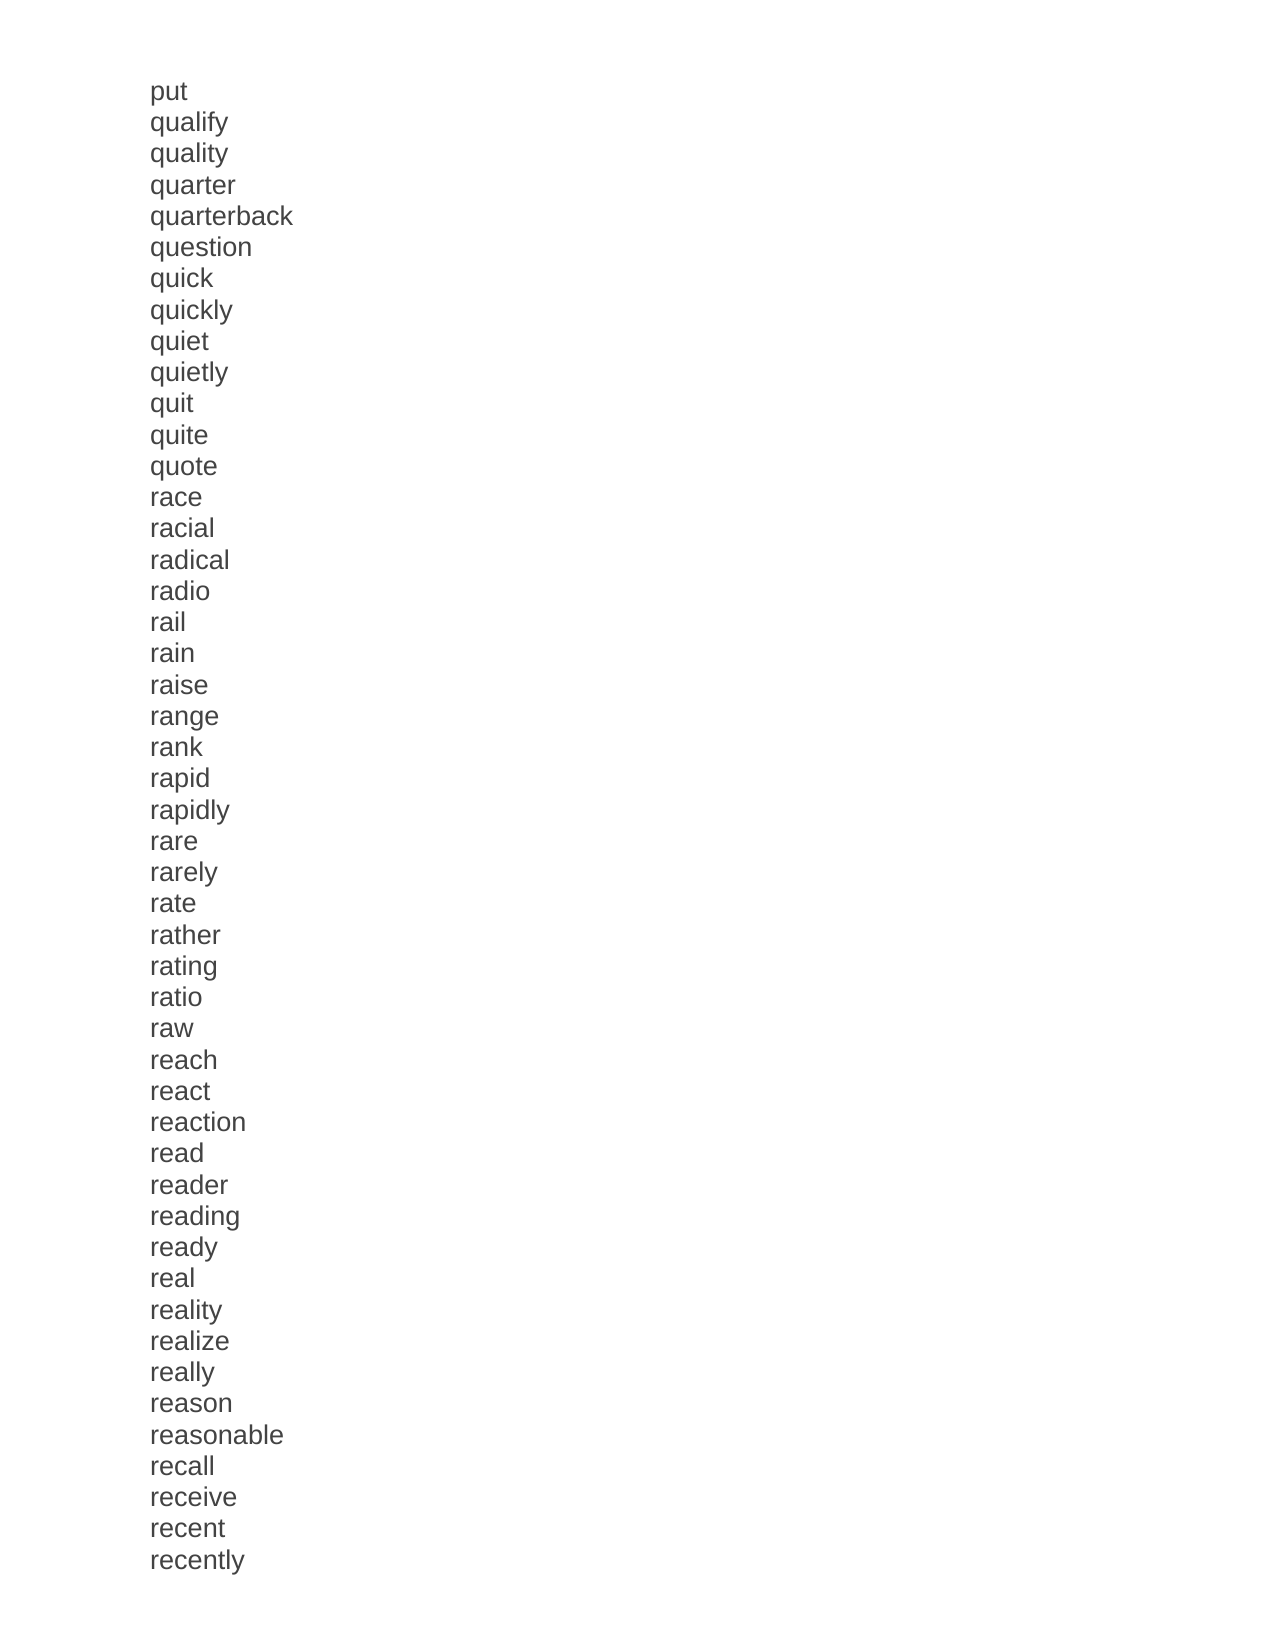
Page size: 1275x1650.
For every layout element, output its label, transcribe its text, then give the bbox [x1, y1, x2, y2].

text range [150, 700, 1125, 731]
text raise [150, 669, 1125, 700]
text ratio [150, 981, 1125, 1012]
text reason [150, 1387, 1125, 1419]
text reach [150, 1044, 1125, 1075]
text quit [150, 387, 1125, 419]
text quarterback [150, 200, 1125, 231]
text reaction [150, 1106, 1125, 1137]
text rail [150, 606, 1125, 637]
text rate [150, 887, 1125, 919]
text real [150, 1262, 1125, 1294]
text read [150, 1137, 1125, 1169]
text quarter [150, 169, 1125, 200]
text really [150, 1356, 1125, 1387]
text receive [150, 1481, 1125, 1512]
text rarely [150, 856, 1125, 887]
text realize [150, 1325, 1125, 1356]
text qualify [150, 106, 1125, 137]
text react [150, 1075, 1125, 1106]
text raw [150, 1012, 1125, 1044]
text rather [150, 919, 1125, 950]
text recently [150, 1544, 1125, 1575]
text quote [150, 450, 1125, 481]
text quite [150, 419, 1125, 450]
text radical [150, 544, 1125, 575]
text put [150, 75, 1125, 106]
text question [150, 231, 1125, 262]
text radio [150, 575, 1125, 606]
text quality [150, 137, 1125, 169]
text rating [150, 950, 1125, 981]
text rapidly [150, 794, 1125, 825]
text reality [150, 1294, 1125, 1325]
text recall [150, 1450, 1125, 1481]
text recent [150, 1512, 1125, 1544]
text quickly [150, 294, 1125, 325]
text rain [150, 637, 1125, 669]
text reading [150, 1200, 1125, 1231]
text rare [150, 825, 1125, 856]
text race [150, 481, 1125, 512]
text reasonable [150, 1419, 1125, 1450]
text quick [150, 262, 1125, 294]
text rank [150, 731, 1125, 762]
text rapid [150, 762, 1125, 794]
text quietly [150, 356, 1125, 387]
text ready [150, 1231, 1125, 1262]
text racial [150, 512, 1125, 544]
text quiet [150, 325, 1125, 356]
text reader [150, 1169, 1125, 1200]
